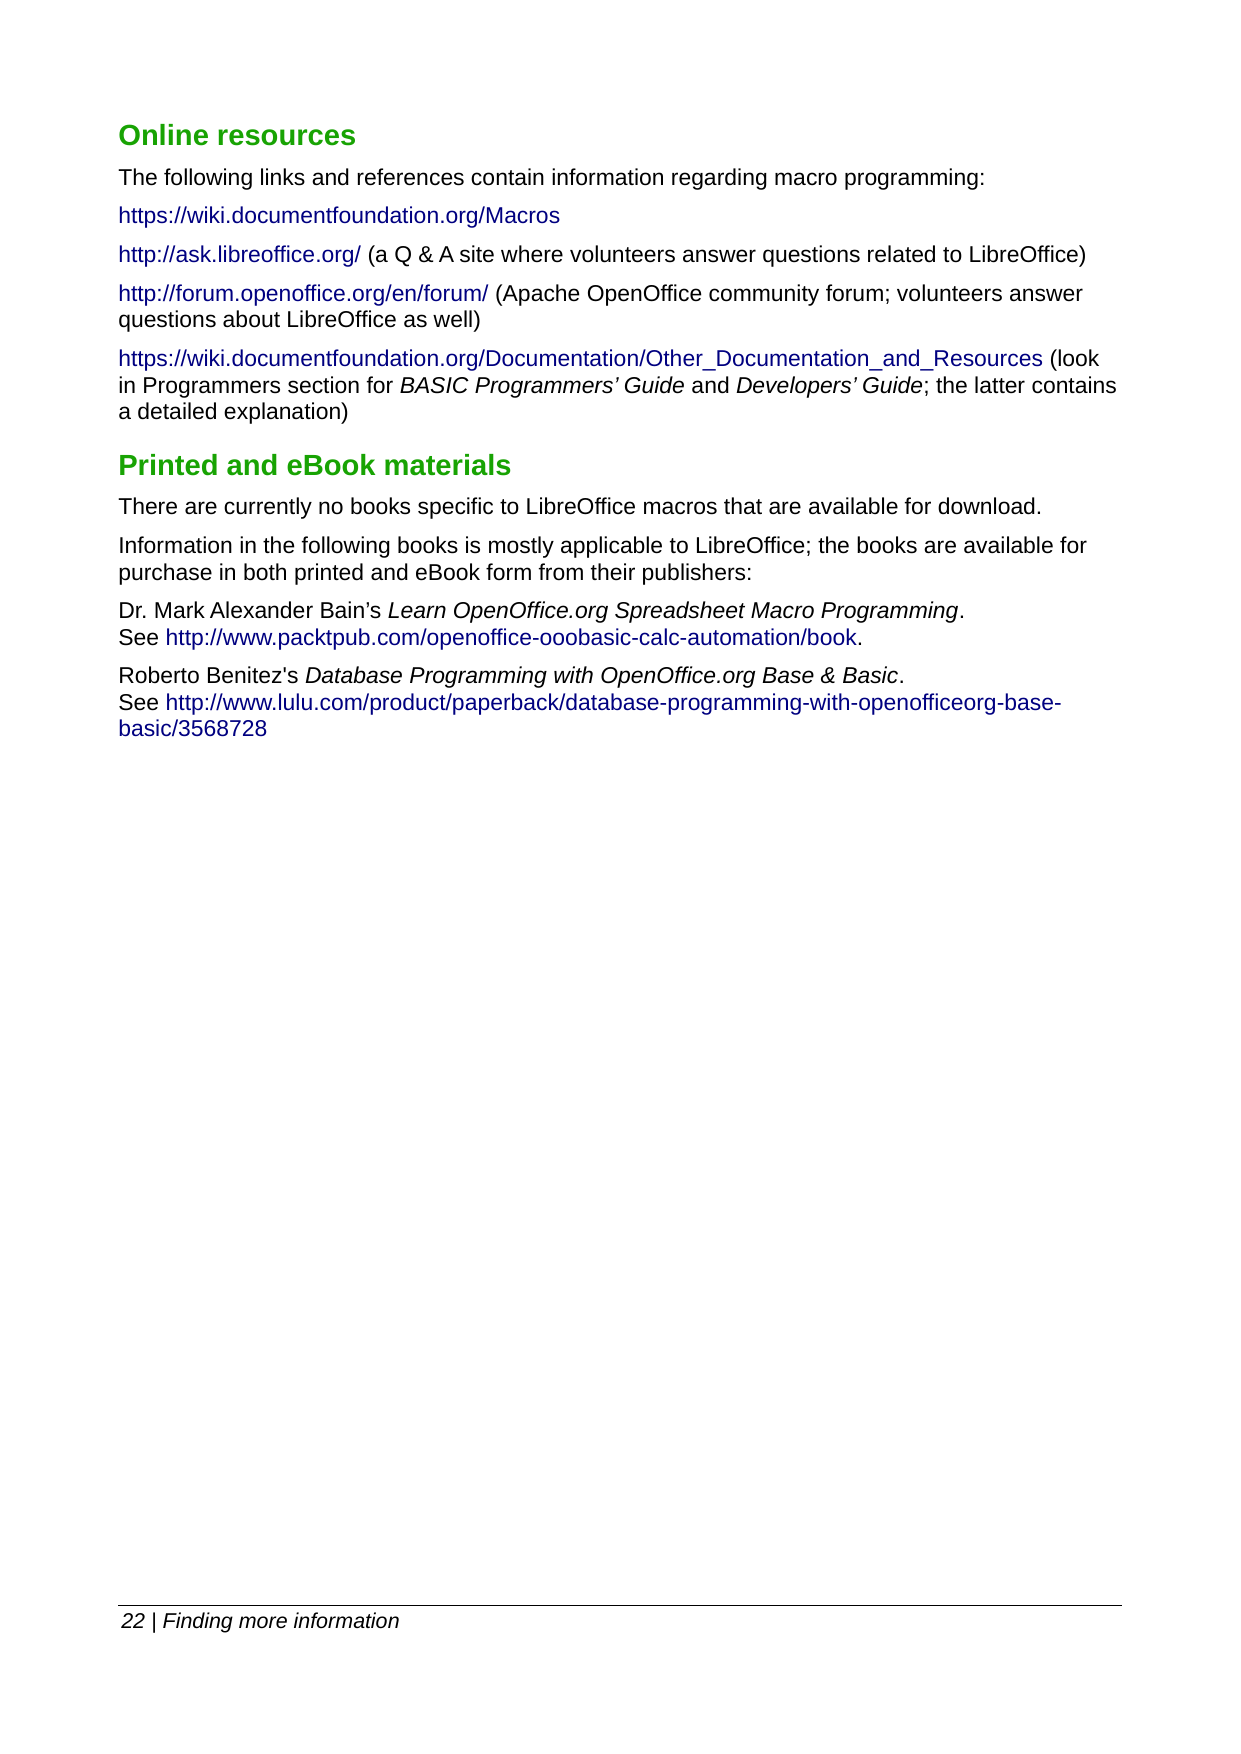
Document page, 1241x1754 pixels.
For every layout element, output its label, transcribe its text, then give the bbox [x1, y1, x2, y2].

list Information in the following books is mostly applicable to LibreOffice; the books are available for purchase in both printed and eBook form from their publishers: [118, 532, 1122, 585]
list http://ask.libreoffice.org/ (a Q & A site where volunteers answer questions related to LibreOffice) [118, 241, 1122, 267]
text https://wiki.documentfoundation.org/Documentation/Other_Documentation_and_Resources (look in Programmers section for BASIC Programmers’ Guide and Developers’ Guide; the latter contains a detailed explanation) [118, 345, 1122, 424]
list The following links and references contain information regarding macro programming: [118, 163, 1122, 190]
subtitle Online resources [118, 118, 1122, 152]
text Roberto Benitez's Database Programming with OpenOffice.org Base & Basic. See http://www.lulu.com/product/paperback/database-programming-with-openofficeorg-base-basic/3568728 [118, 662, 1122, 742]
list https://wiki.documentfoundation.org/Macros [118, 202, 1122, 229]
text Dr. Mark Alexander Bain’s Learn OpenOffice.org Spreadsheet Macro Programming. See http://www.packtpub.com/openoffice-ooobasic-calc-automation/book. [118, 597, 1122, 650]
text There are currently no books specific to LibreOffice macros that are available for download. [118, 493, 1122, 519]
text http://forum.openoffice.org/en/forum/ (Apache OpenOffice community forum; volunteers answer questions about LibreOffice as well) [118, 280, 1122, 333]
subtitle Printed and eBook materials [118, 448, 1122, 481]
